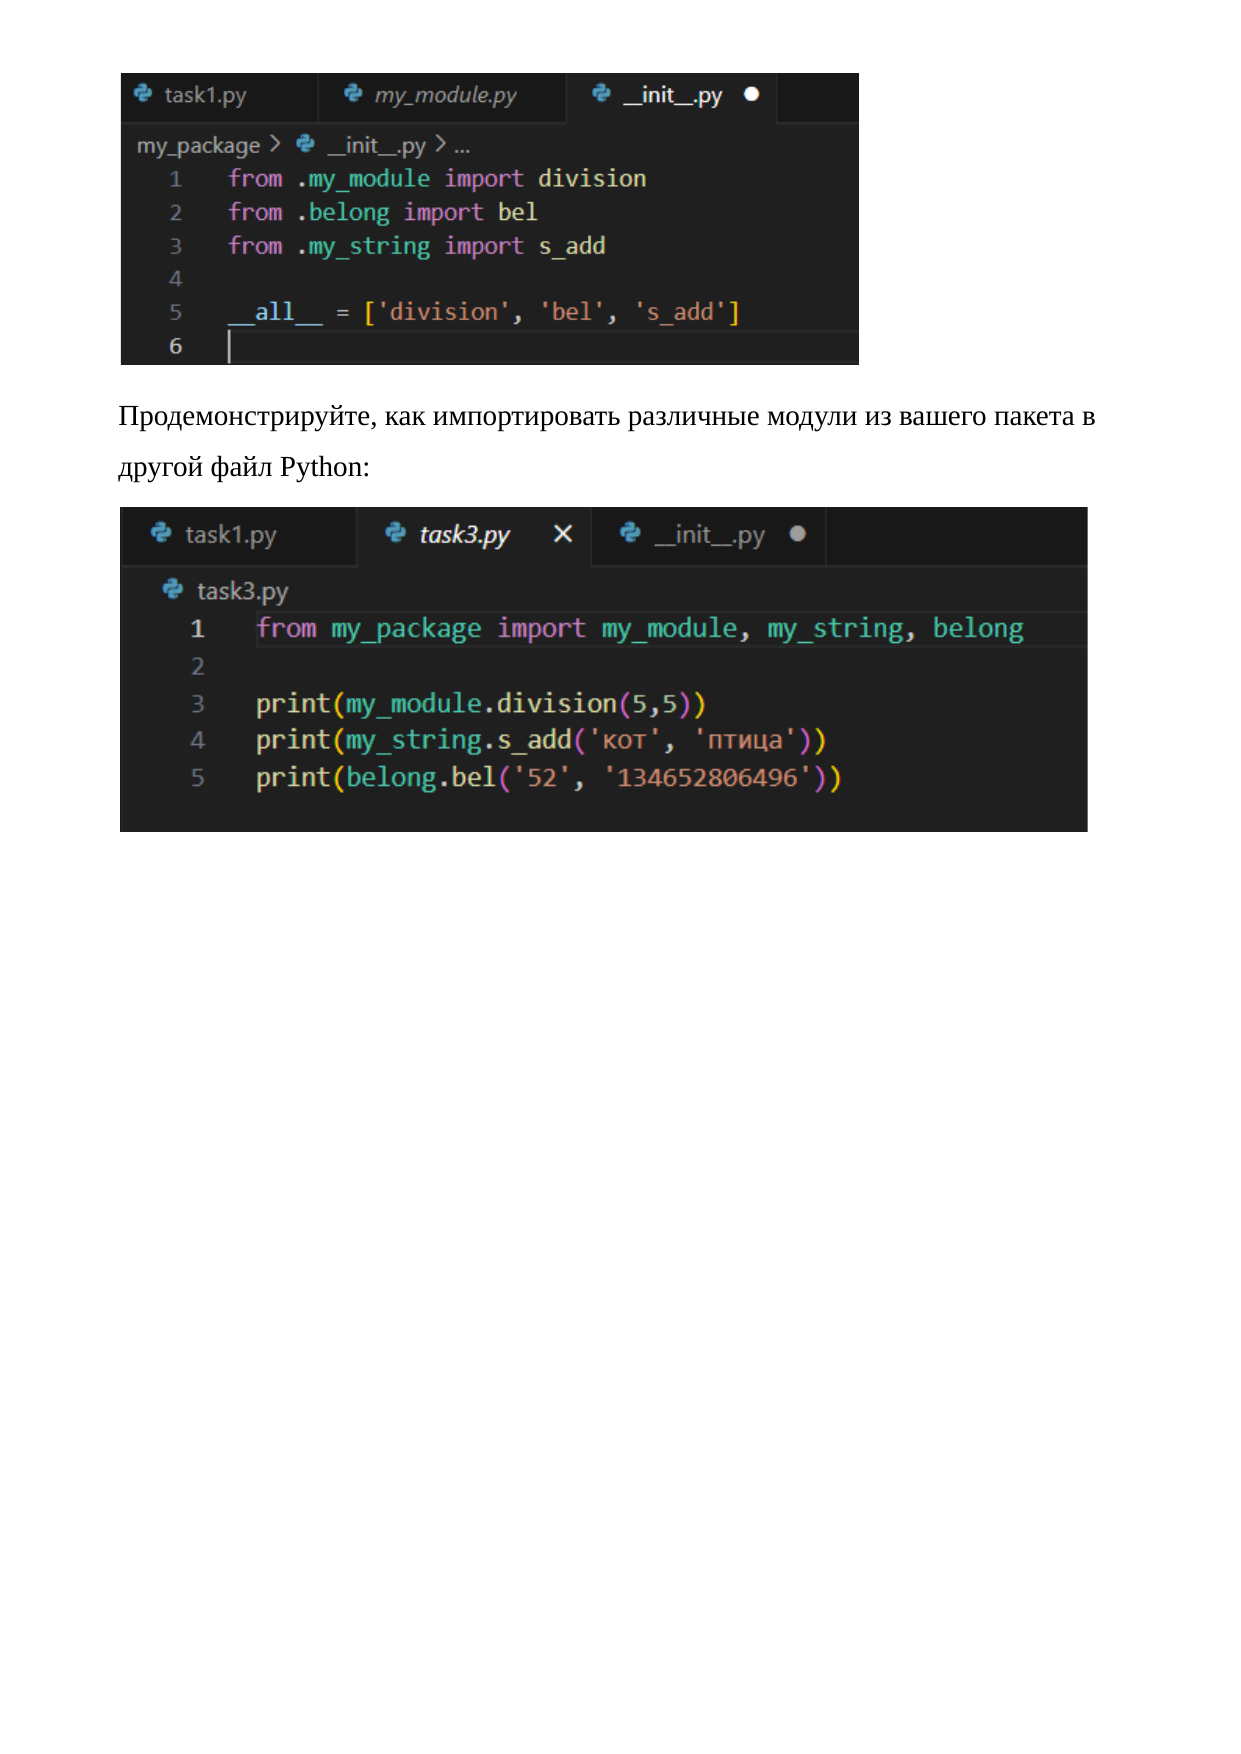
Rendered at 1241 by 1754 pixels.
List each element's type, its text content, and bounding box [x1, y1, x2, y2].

list Продемонстрируйте, как импортировать различные модули из вашего пакета в другой файл Python: [118, 398, 1122, 482]
picture [120, 507, 1088, 832]
picture [120, 73, 859, 365]
